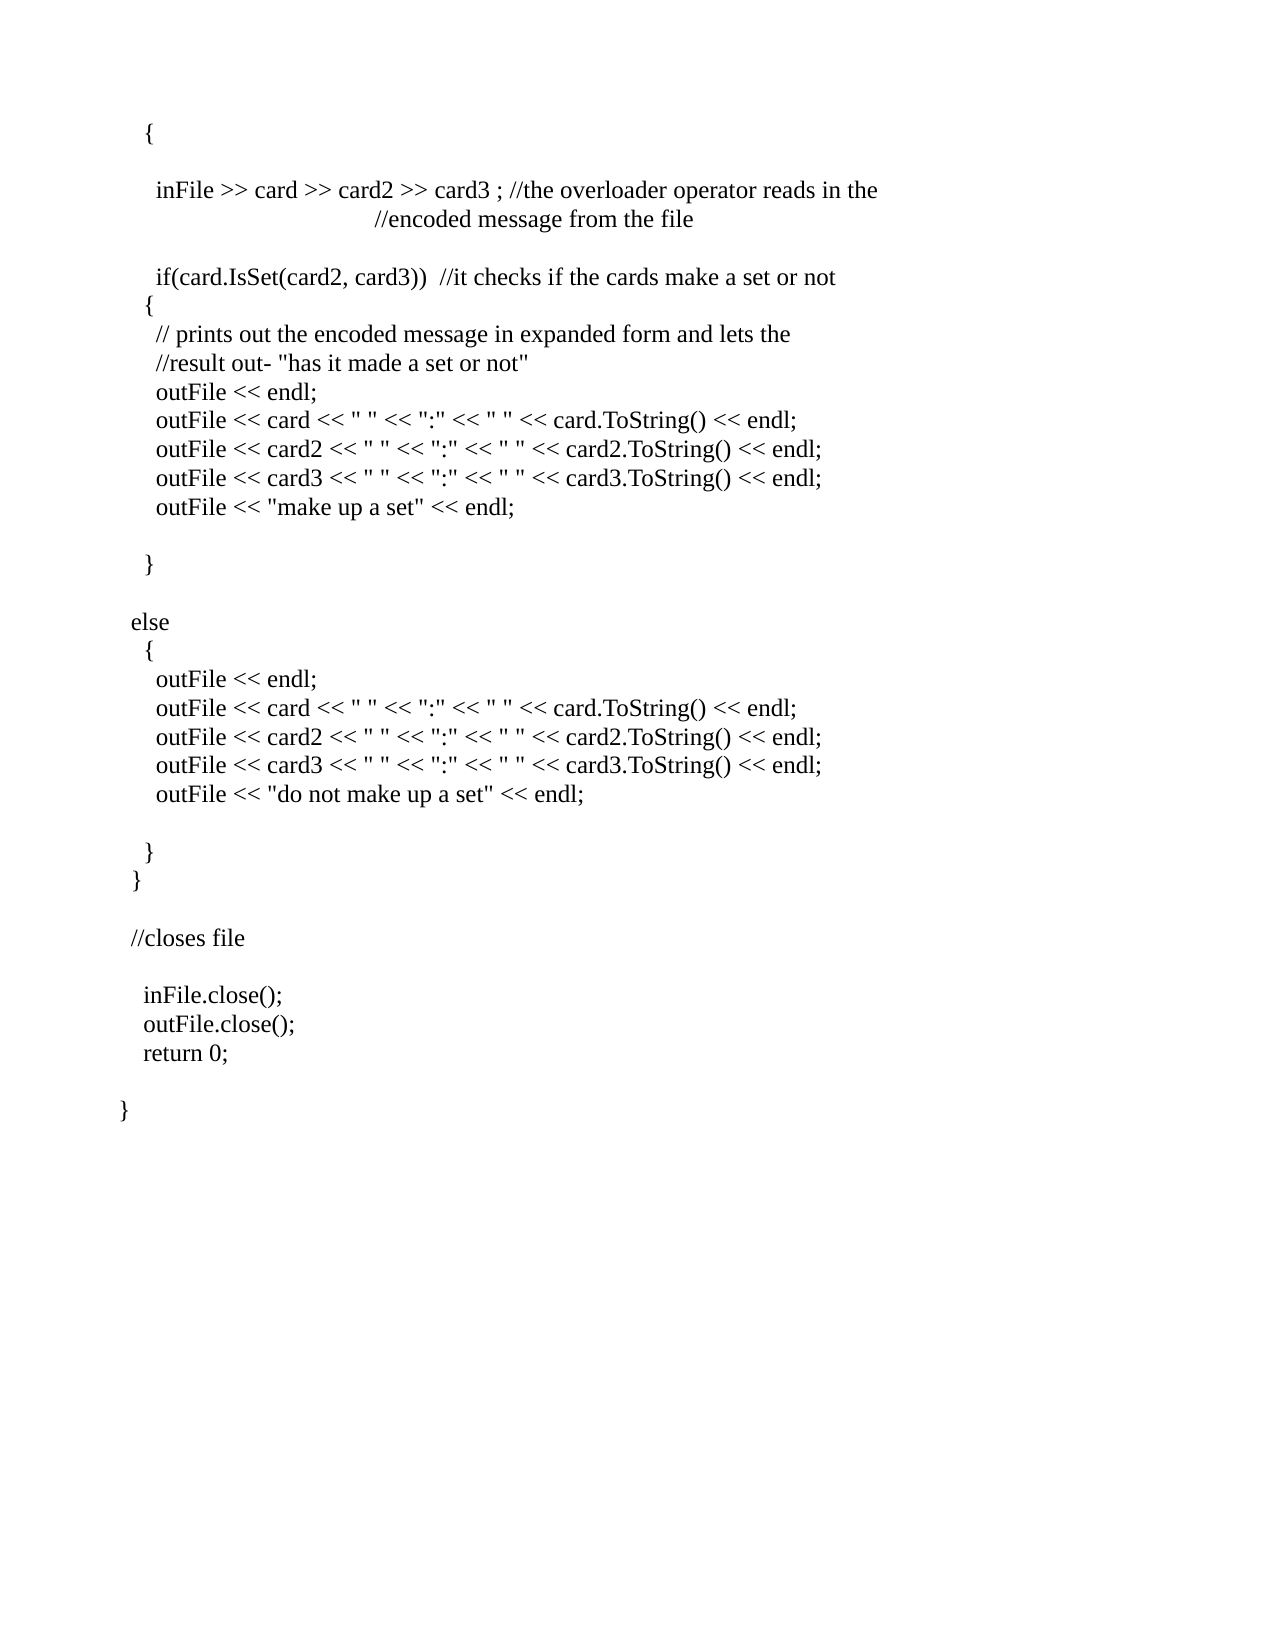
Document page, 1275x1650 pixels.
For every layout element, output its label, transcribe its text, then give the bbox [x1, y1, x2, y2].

text outFile << endl; [118, 664, 1157, 693]
text outFile << card3 << " " << ":" << " " << card3.ToString() << endl; [118, 463, 1157, 492]
text } [118, 549, 1157, 578]
text return 0; [118, 1038, 1157, 1067]
text outFile << card2 << " " << ":" << " " << card2.ToString() << endl; [118, 434, 1157, 463]
text { [118, 636, 1157, 664]
text { [118, 291, 1157, 319]
text outFile << card << " " << ":" << " " << card.ToString() << endl; [118, 693, 1157, 722]
text //result out- "has it made a set or not" [118, 348, 1157, 377]
text } [118, 1096, 1157, 1124]
text } [118, 837, 1157, 866]
text outFile << endl; [118, 377, 1157, 406]
text outFile.close(); [118, 1009, 1157, 1038]
text // prints out the encoded message in expanded form and lets the [118, 319, 1157, 348]
text outFile << card << " " << ":" << " " << card.ToString() << endl; [118, 406, 1157, 434]
text inFile >> card >> card2 >> card3 ; //the overloader operator reads in the [118, 176, 1157, 204]
text else [118, 607, 1157, 636]
text outFile << card2 << " " << ":" << " " << card2.ToString() << endl; [118, 722, 1157, 751]
text outFile << card3 << " " << ":" << " " << card3.ToString() << endl; [118, 751, 1157, 779]
text } [118, 866, 1157, 894]
text //encoded message from the file [118, 204, 1157, 233]
text { [118, 118, 1157, 147]
text inFile.close(); [118, 981, 1157, 1009]
text outFile << "make up a set" << endl; [118, 492, 1157, 521]
text //closes file [118, 923, 1157, 952]
text if(card.IsSet(card2, card3)) //it checks if the cards make a set or not [118, 262, 1157, 291]
text outFile << "do not make up a set" << endl; [118, 779, 1157, 808]
